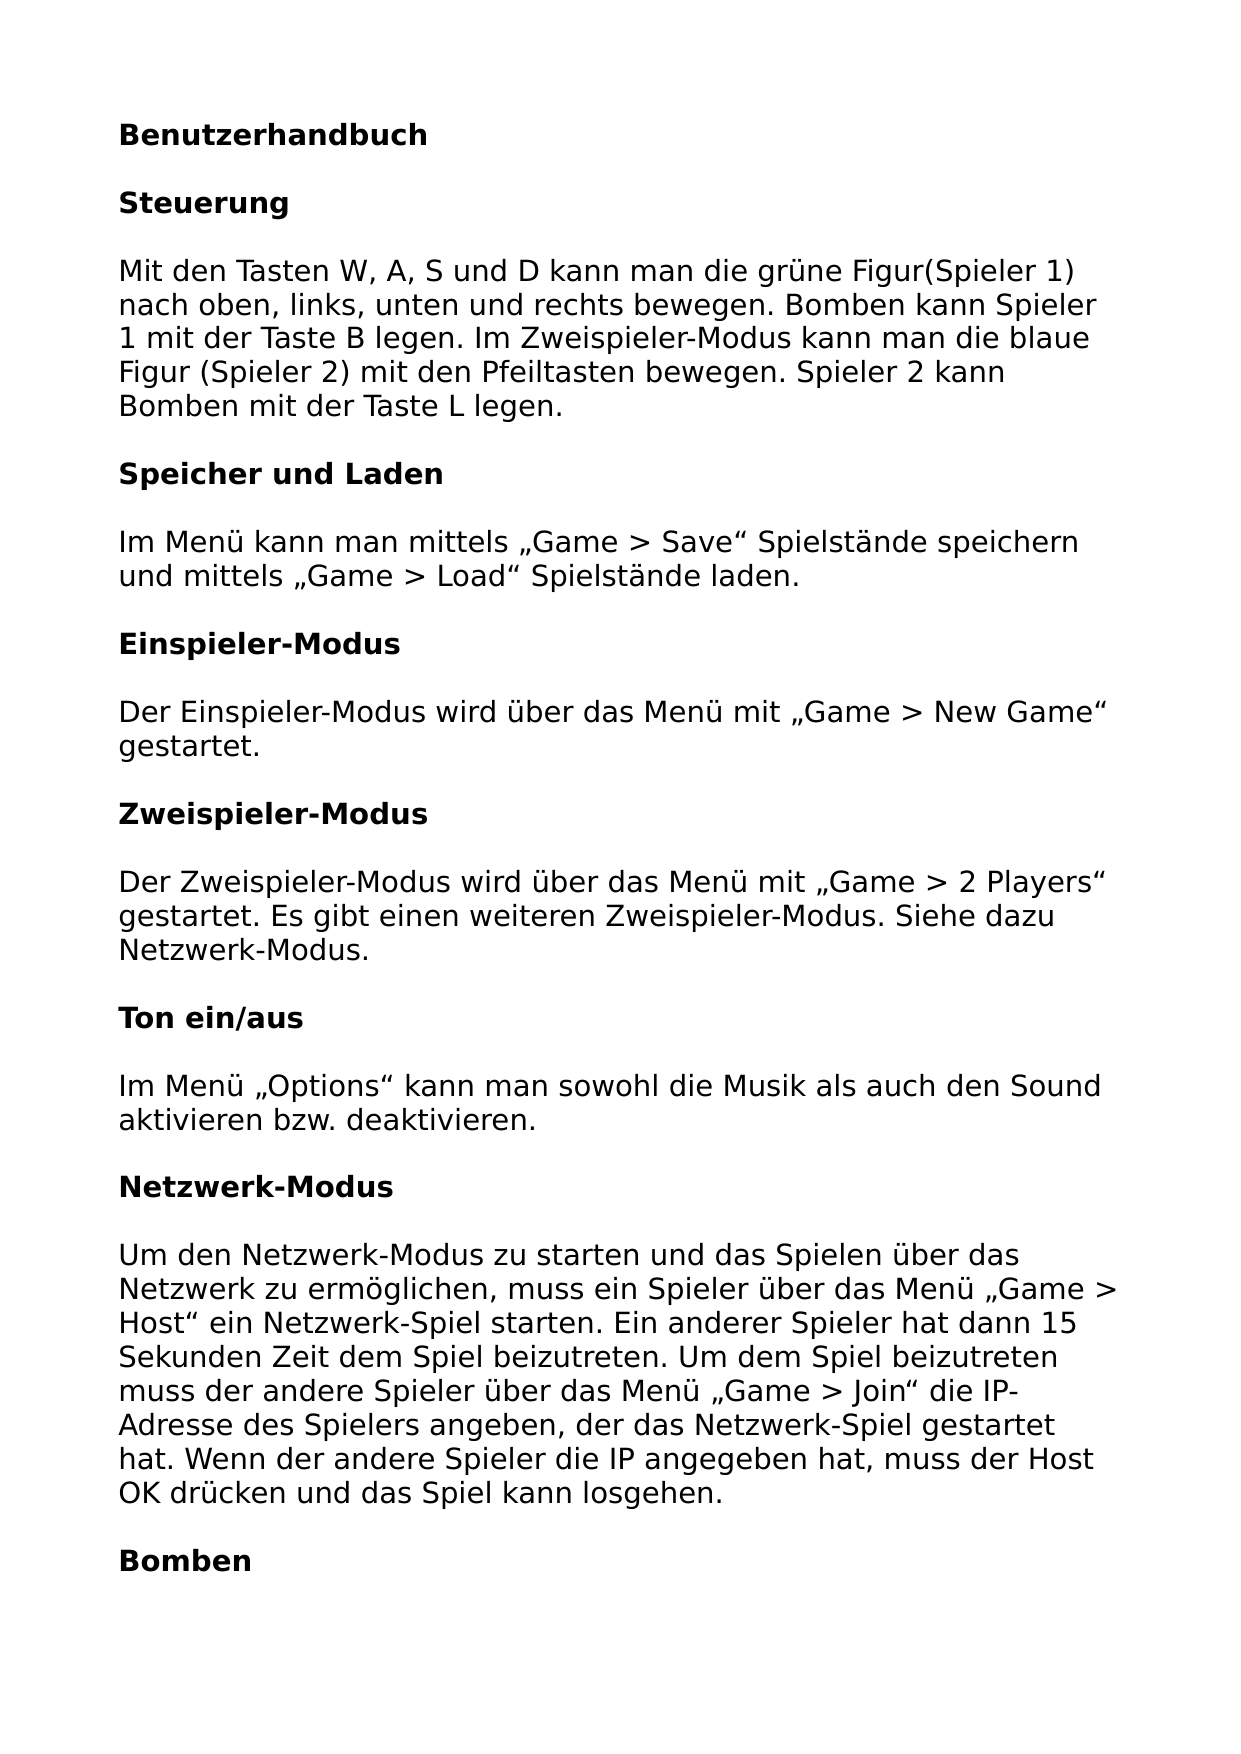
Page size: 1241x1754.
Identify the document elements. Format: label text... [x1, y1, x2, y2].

text Um den Netzwerk-Modus zu starten und das Spielen über das Netzwerk zu ermöglichen, muss ein Spieler über das Menü „Game > Host“ ein Netzwerk-Spiel starten. Ein anderer Spieler hat dann 15 Sekunden Zeit dem Spiel beizutreten. Um dem Spiel beizutreten muss der andere Spieler über das Menü „Game > Join“ die IP-Adresse des Spielers angeben, der das Netzwerk-Spiel gestartet hat. Wenn der andere Spieler die IP angegeben hat, muss der Host OK drücken und das Spiel kann losgehen. [118, 1239, 1122, 1510]
text Im Menü „Options“ kann man sowohl die Musik als auch den Sound aktivieren bzw. deaktivieren. [118, 1069, 1122, 1137]
text Der Zweispieler-Modus wird über das Menü mit „Game > 2 Players“ gestartet. Es gibt einen weiteren Zweispieler-Modus. Siehe dazu Netzwerk-Modus. [118, 865, 1122, 967]
text Benutzerhandbuch [118, 118, 1122, 152]
text Speicher und Laden [118, 458, 1122, 492]
text Mit den Tasten W, A, S und D kann man die grüne Figur(Spieler 1) nach oben, links, unten und rechts bewegen. Bomben kann Spieler 1 mit der Taste B legen. Im Zweispieler-Modus kann man die blaue Figur (Spieler 2) mit den Pfeiltasten bewegen. Spieler 2 kann Bomben mit der Taste L legen. [118, 254, 1122, 424]
text Bomben [118, 1544, 1122, 1578]
text Netzwerk-Modus [118, 1171, 1122, 1205]
text Zweispieler-Modus [118, 797, 1122, 831]
text Im Menü kann man mittels „Game > Save“ Spielstände speichern und mittels „Game > Load“ Spielstände laden. [118, 526, 1122, 593]
text Steuerung [118, 186, 1122, 220]
text Einspieler-Modus [118, 627, 1122, 661]
text Ton ein/aus [118, 1001, 1122, 1035]
text Der Einspieler-Modus wird über das Menü mit „Game > New Game“ gestartet. [118, 695, 1122, 763]
